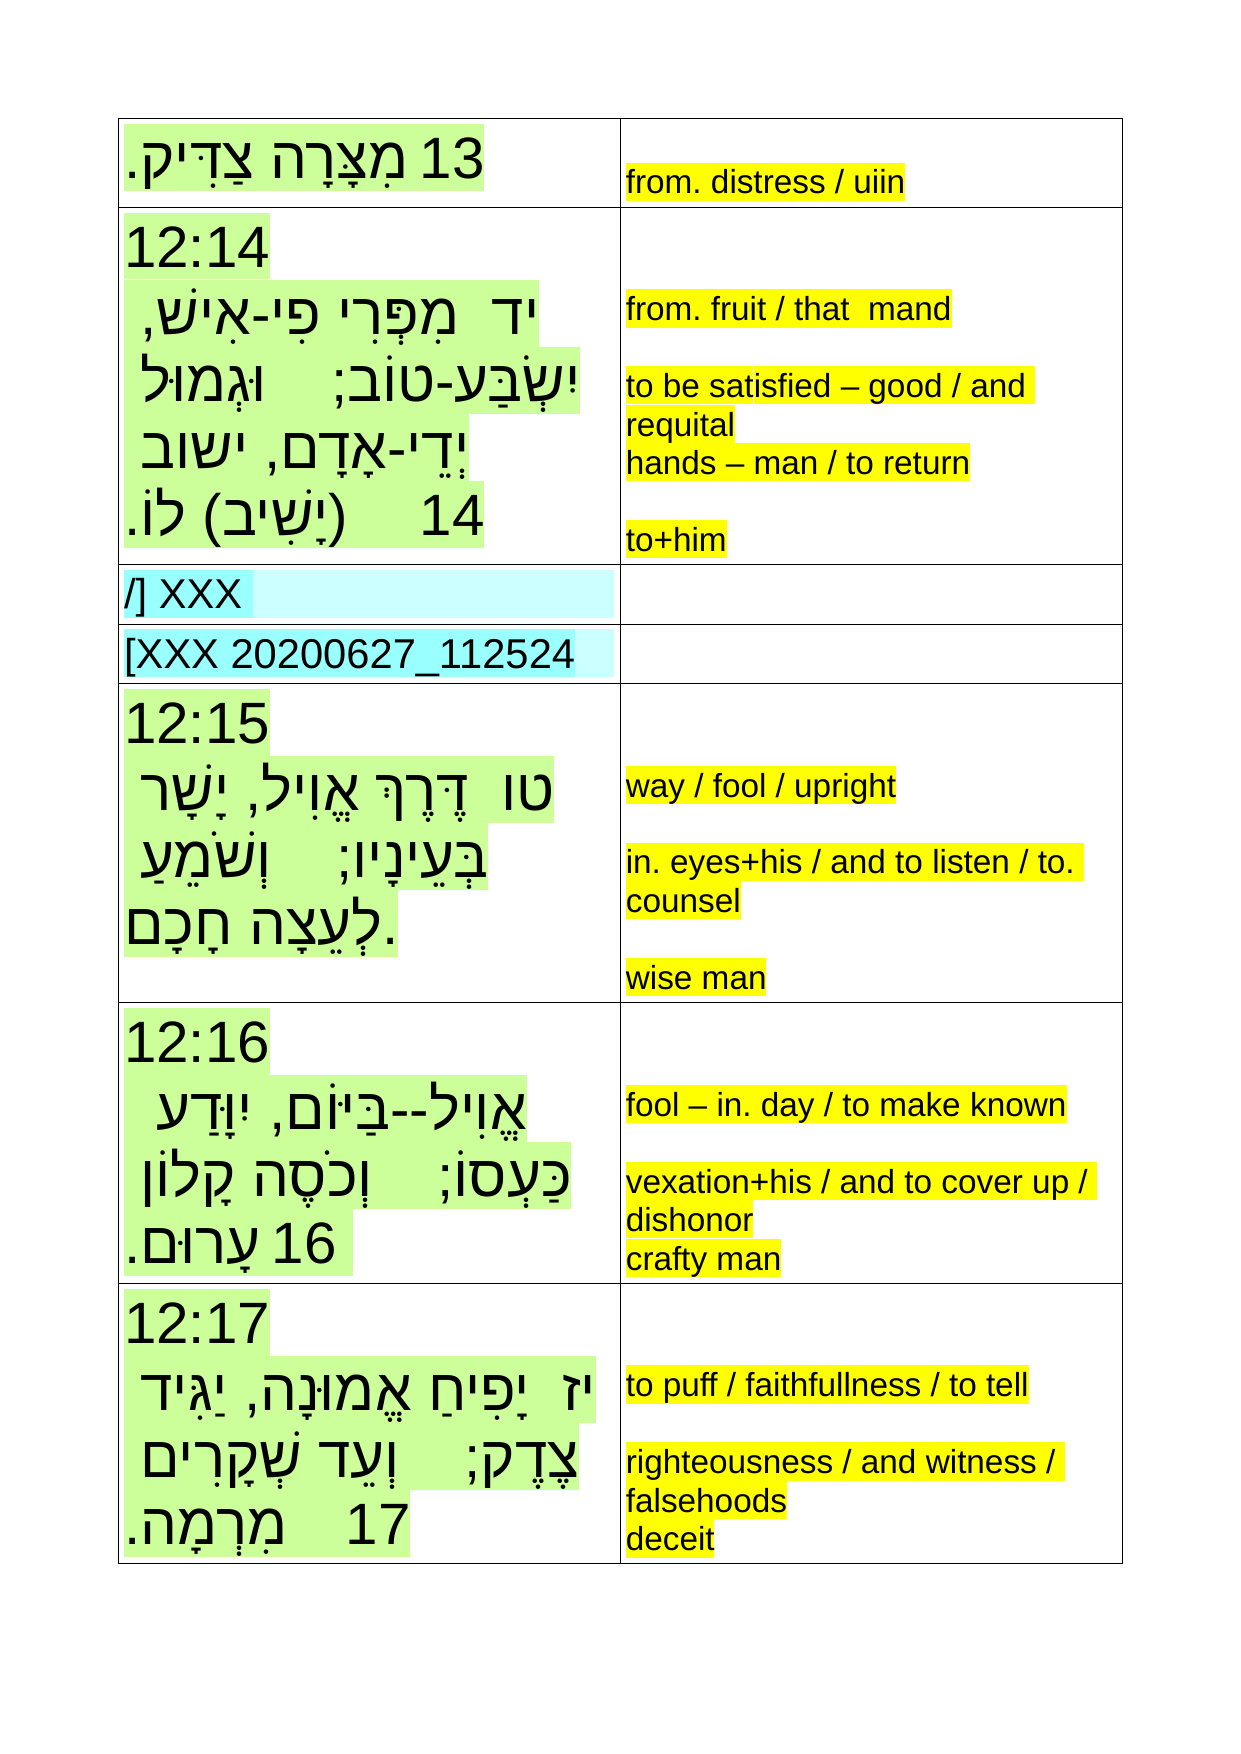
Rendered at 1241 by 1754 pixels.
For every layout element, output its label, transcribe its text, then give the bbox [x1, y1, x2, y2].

table_cell 12:14 יד מִפְּרִי פִי-אִישׁ, יִשְׂבַּע-טוֹב; וּגְמוּל יְדֵי-אָדָם, ישוב (יָשִׁיב) לוֹ. 14 [119, 208, 620, 564]
table_cell from. fruit / that mand to be satisfied – good / and requital hands – man / to return to+him [621, 208, 1122, 564]
table_cell /] XXX [119, 565, 620, 623]
table_cell [XXX 20200627_112524 [119, 625, 620, 683]
table_cell [621, 565, 1122, 623]
table_cell [621, 625, 1122, 683]
table_cell 12:16 אֱוִיל--בַּיּוֹם, יִוָּדַע כַּעְסוֹ; וְכֹסֶה קָלוֹן עָרוּם. 16 [119, 1003, 620, 1283]
table_cell way / fool / upright in. eyes+his / and to listen / to. counsel wise man [621, 684, 1122, 1002]
table_cell from. distress / uiin [621, 119, 1122, 207]
table_cell 12:15 טו דֶּרֶךְ אֱוִיל, יָשָׁר בְּעֵינָיו; וְשֹׁמֵעַ לְעֵצָה חָכָם. [119, 684, 620, 1002]
table_cell to puff / faithfullness / to tell righteousness / and witness / falsehoods deceit [621, 1284, 1122, 1563]
table_cell 12:17 יז יָפִיחַ אֱמוּנָה, יַגִּיד צֶדֶק; וְעֵד שְׁקָרִים מִרְמָה. 17 [119, 1284, 620, 1563]
table_cell fool – in. day / to make known vexation+his / and to cover up / dishonor crafty man [621, 1003, 1122, 1283]
table_cell 12:13 יג בְּפֶשַׁע שְׂפָתַיִם, מוֹקֵשׁ רָע; וַיֵּצֵא מִצָּרָה צַדִּיק. 13 [119, 119, 620, 207]
